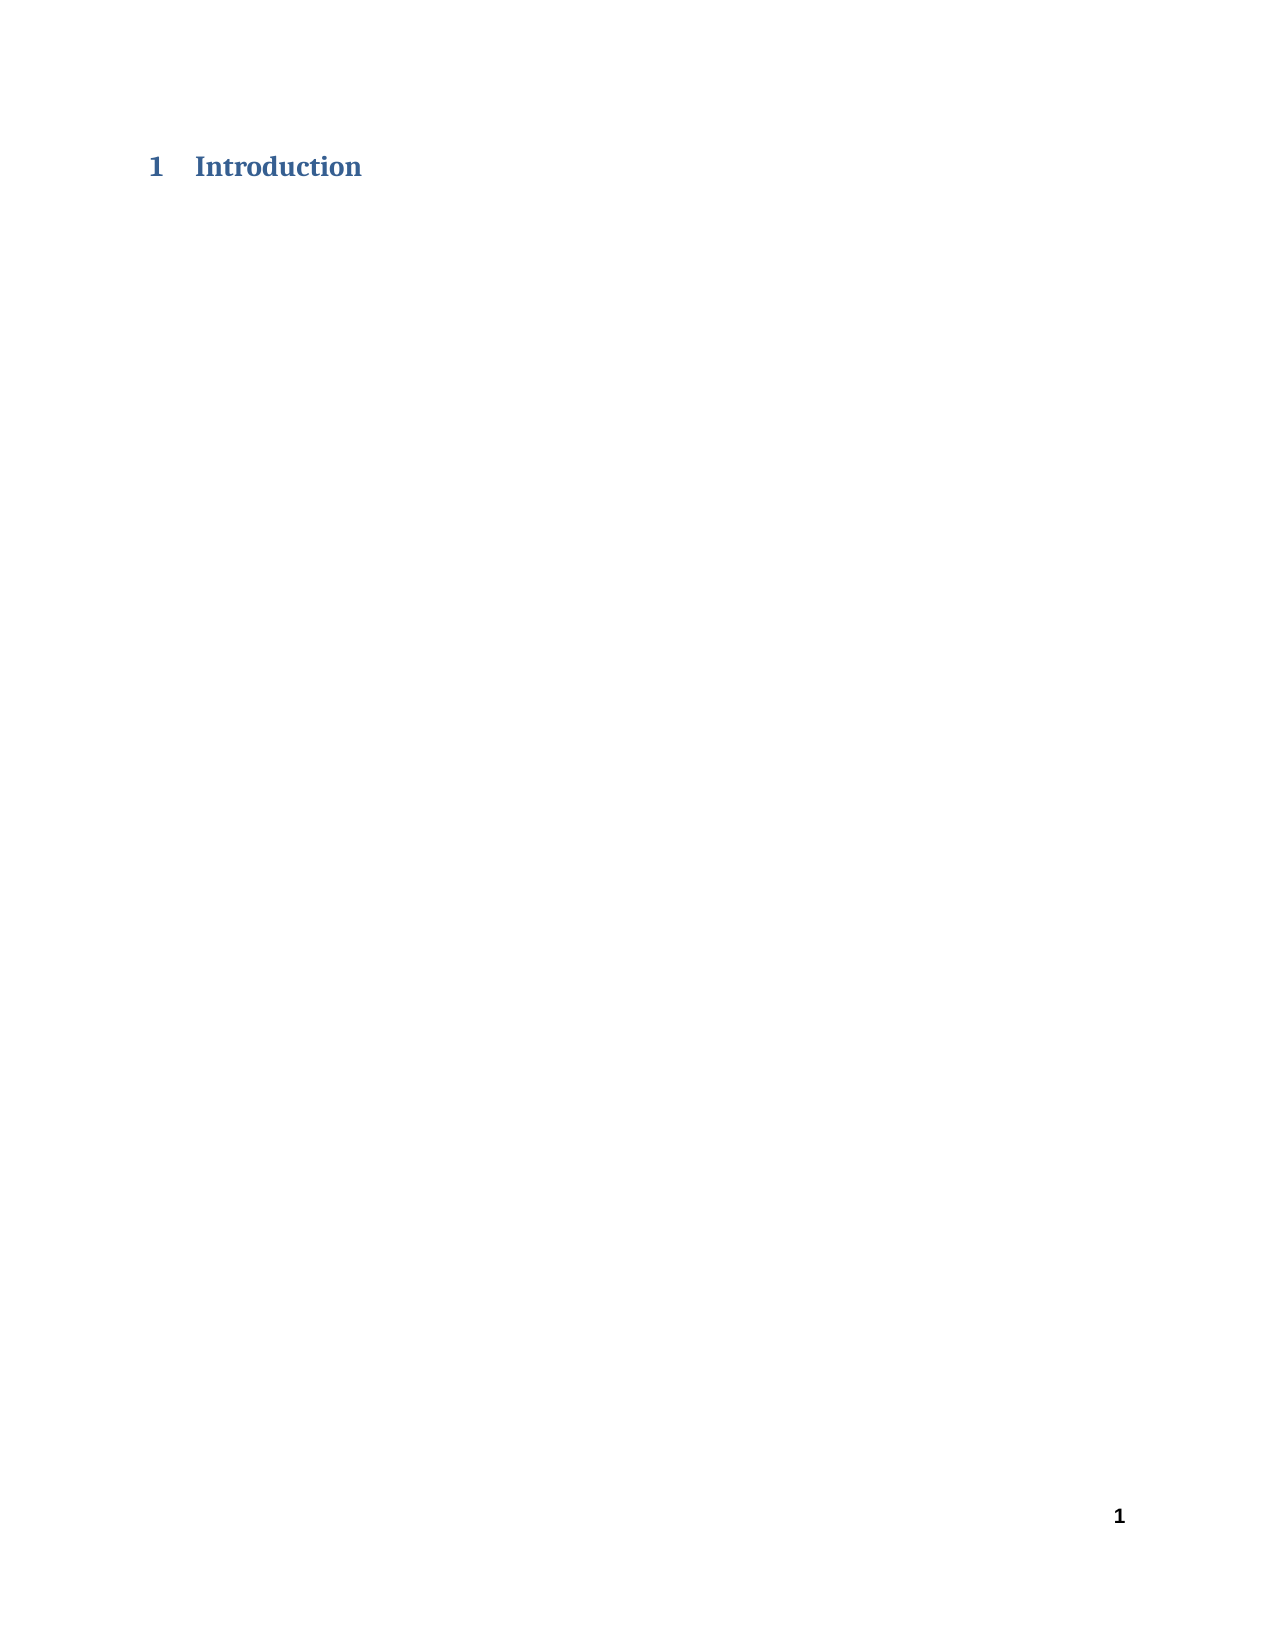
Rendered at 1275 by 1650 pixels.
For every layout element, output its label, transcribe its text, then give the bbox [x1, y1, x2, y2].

subtitle Introduction [150, 150, 1125, 183]
